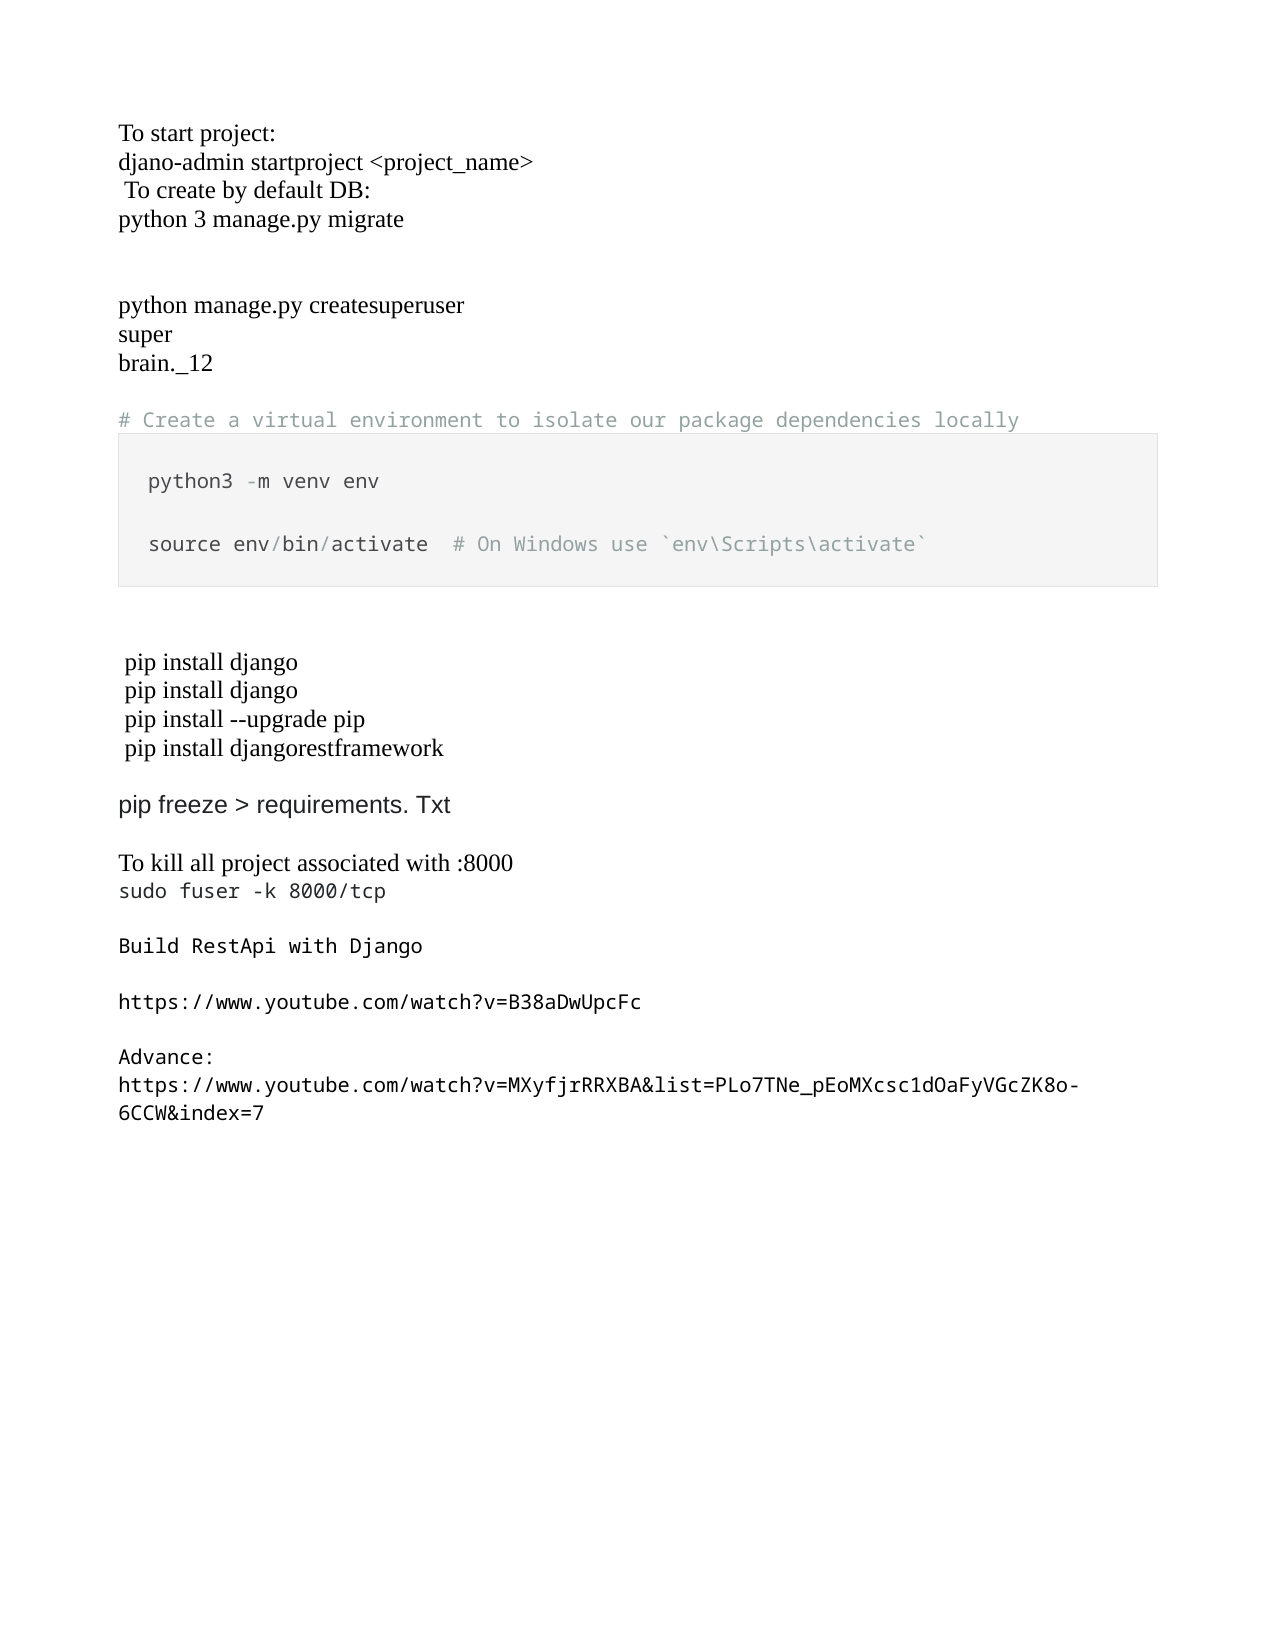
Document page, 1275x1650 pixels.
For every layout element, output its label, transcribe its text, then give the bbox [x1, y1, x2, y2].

text djano-admin startproject <project_name> [118, 147, 1157, 176]
text python 3 manage.py migrate [118, 204, 1157, 233]
text # Create a virtual environment to isolate our package dependencies locally [118, 406, 1157, 433]
text To start project: [118, 118, 1157, 147]
text pip install djangorestframework [118, 733, 1157, 762]
text Advance: [118, 1043, 1157, 1071]
text To kill all project associated with :8000 [118, 848, 1157, 877]
text source env/bin/activate # On Windows use `env\Scripts\activate` [119, 496, 1157, 586]
text brain._12 [118, 348, 1157, 377]
text pip install --upgrade pip [118, 704, 1157, 733]
text pip install django [118, 647, 1157, 675]
text python3 -m venv env [119, 434, 1157, 494]
text Build RestApi with Django [118, 932, 1157, 960]
text pip install django [118, 675, 1157, 704]
text pip freeze > requirements. Txt [118, 790, 1157, 819]
text To create by default DB: [118, 176, 1157, 204]
text super [118, 319, 1157, 348]
text https://www.youtube.com/watch?v=B38aDwUpcFc [118, 987, 1157, 1015]
text python manage.py createsuperuser [118, 291, 1157, 319]
text https://www.youtube.com/watch?v=MXyfjrRRXBA&list=PLo7TNe_pEoMXcsc1dOaFyVGcZK8o-6CCW&index=7 [118, 1071, 1157, 1126]
text sudo fuser -k 8000/tcp [118, 877, 1157, 904]
